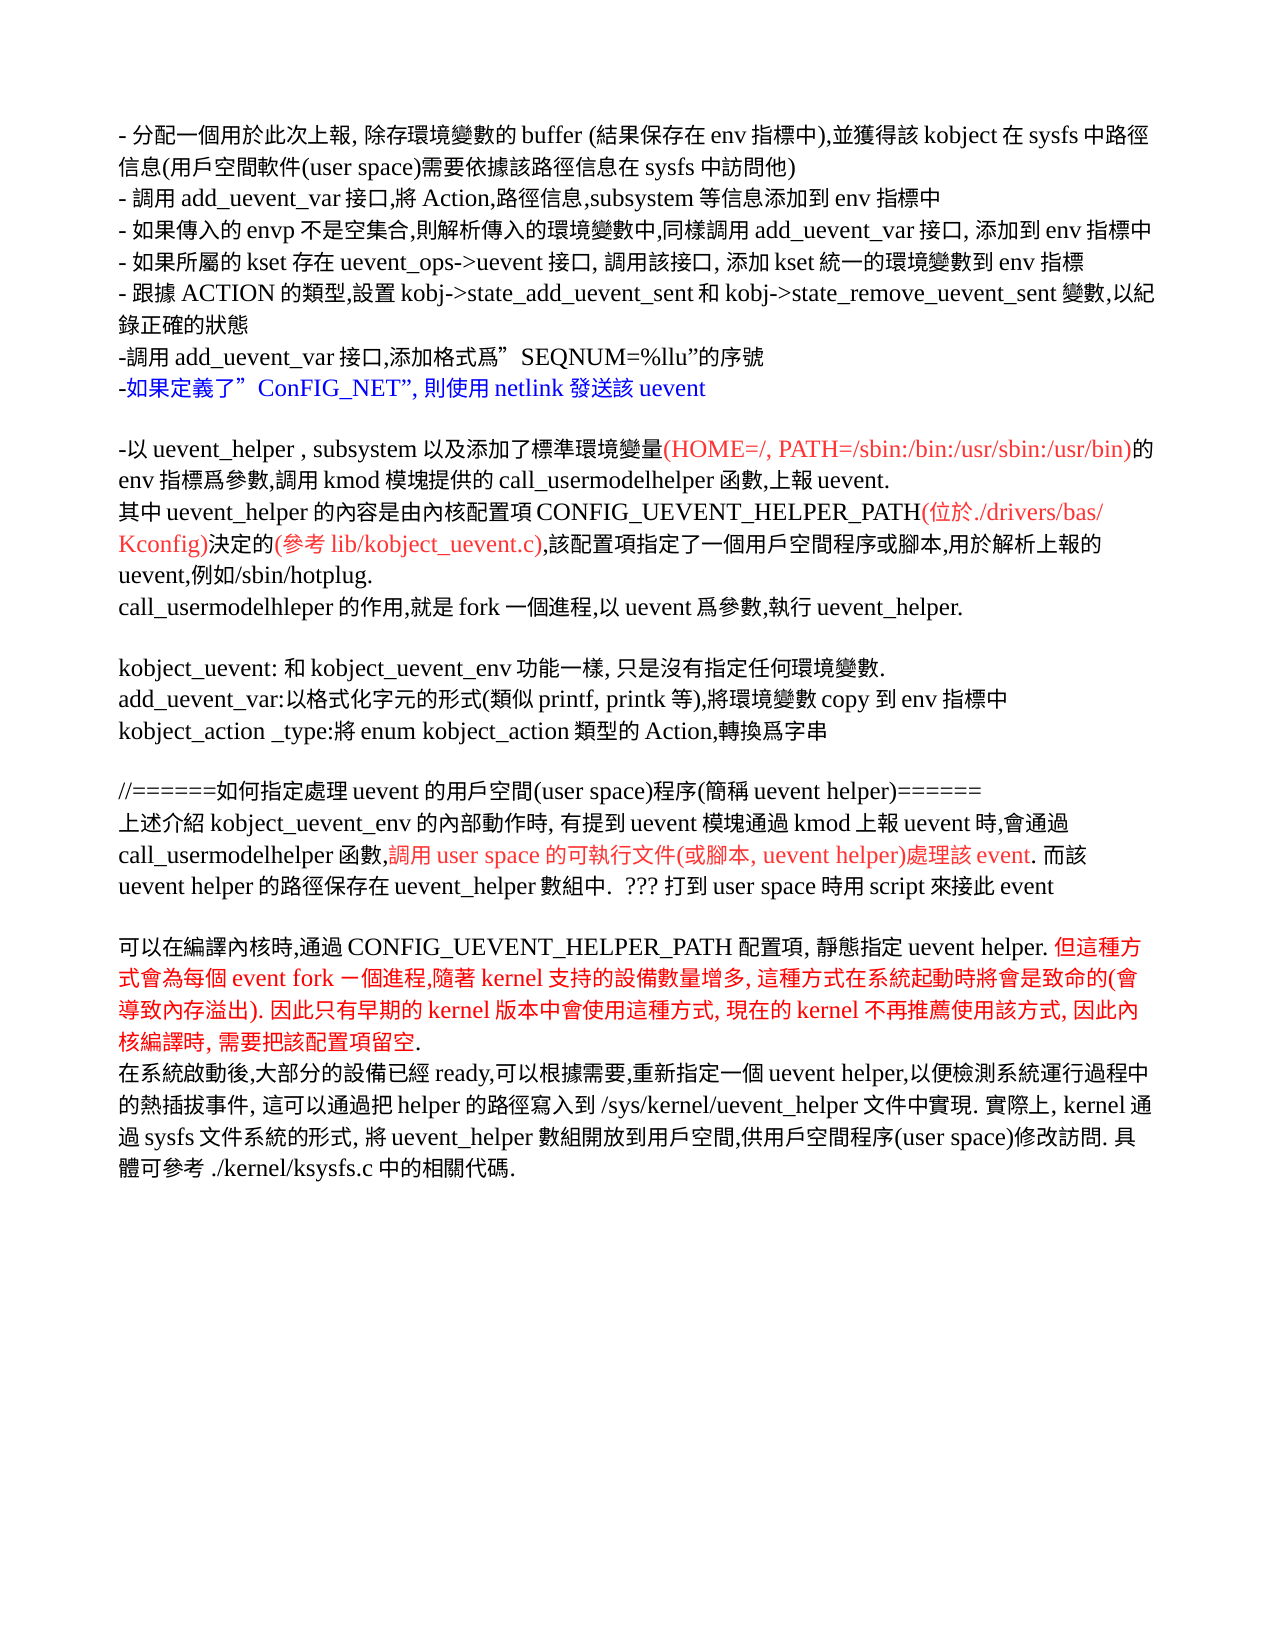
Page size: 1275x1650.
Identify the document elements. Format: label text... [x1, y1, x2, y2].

text -調用add_uevent_var接口,添加格式爲”SEQNUM=%llu”的序號 [118, 340, 1157, 371]
text 在系統啟動後,大部分的設備已經ready,可以根據需要,重新指定一個uevent helper,以便檢測系統運行過程中的熱插拔事件, 這可以通過把helper的路徑寫入到 /sys/kernel/uevent_helper文件中實現. 實際上, kernel通過sysfs文件系統的形式, 將uevent_helper數組開放到用戶空間,供用戶空間程序(user space)修改訪問. 具體可參考 ./kernel/ksysfs.c中的相關代碼. [118, 1056, 1157, 1183]
text - 如果所屬的kset存在uevent_ops->uevent接口, 調用該接口, 添加kset統一的環境變數到env指標 [118, 245, 1157, 276]
text 其中uevent_helper的內容是由內核配置項CONFIG_UEVENT_HELPER_PATH(位於./drivers/bas/Kconfig)決定的(參考lib/kobject_uevent.c),該配置項指定了一個用戶空間程序或腳本,用於解析上報的uevent,例如/sbin/hotplug. [118, 495, 1157, 590]
text kobject_action _type:將enum kobject_action類型的Action,轉換爲字串 [118, 714, 1157, 746]
text 可以在編譯內核時,通過CONFIG_UEVENT_HELPER_PATH配置項, 靜態指定uevent helper. 但這種方式會為每個event forkㄧ個進程,隨著kernel支持的設備數量增多, 這種方式在系統起動時將會是致命的(會導致內存溢出). 因此只有早期的kernel版本中會使用這種方式, 現在的kernel不再推薦使用該方式, 因此內核編譯時, 需要把該配置項留空. [118, 930, 1157, 1056]
text - 如果傳入的envp不是空集合,則解析傳入的環境變數中,同樣調用add_uevent_var接口, 添加到env指標中 [118, 213, 1157, 245]
text -以uevent_helper , subsystem以及添加了標準環境變量(HOME=/, PATH=/sbin:/bin:/usr/sbin:/usr/bin)的env指標爲參數,調用kmod模塊提供的call_usermodelhelper函數,上報uevent. [118, 432, 1157, 495]
text -如果定義了”ConFIG_NET”, 則使用netlink發送該uevent [118, 371, 1157, 403]
text kobject_uevent: 和kobject_uevent_env功能一樣, 只是沒有指定任何環境變數. [118, 651, 1157, 682]
text add_uevent_var:以格式化字元的形式(類似printf, printk等),將環境變數copy到env指標中 [118, 682, 1157, 714]
text //======如何指定處理uevent的用戶空間(user space)程序(簡稱uevent helper)====== [118, 774, 1157, 806]
text 上述介紹kobject_uevent_env的內部動作時, 有提到uevent模塊通過kmod上報uevent時,會通過call_usermodelhelper函數,調用user space的可執行文件(或腳本, uevent helper)處理該event. 而該uevent helper的路徑保存在uevent_helper數組中. ??? 打到user space時用script來接此event [118, 806, 1157, 901]
text - 跟據ACTION的類型,設置kobj->state_add_uevent_sent和kobj->state_remove_uevent_sent變數,以紀錄正確的狀態 [118, 276, 1157, 340]
text - 分配一個用於此次上報, 除存環境變數的buffer (結果保存在env指標中),並獲得該kobject在sysfs中路徑信息(用戶空間軟件(user space)需要依據該路徑信息在sysfs中訪問他) [118, 118, 1157, 181]
text call_usermodelhleper的作用,就是fork一個進程,以uevent爲參數,執行uevent_helper. [118, 590, 1157, 622]
text - 調用add_uevent_var接口,將Action,路徑信息,subsystem等信息添加到env指標中 [118, 181, 1157, 213]
